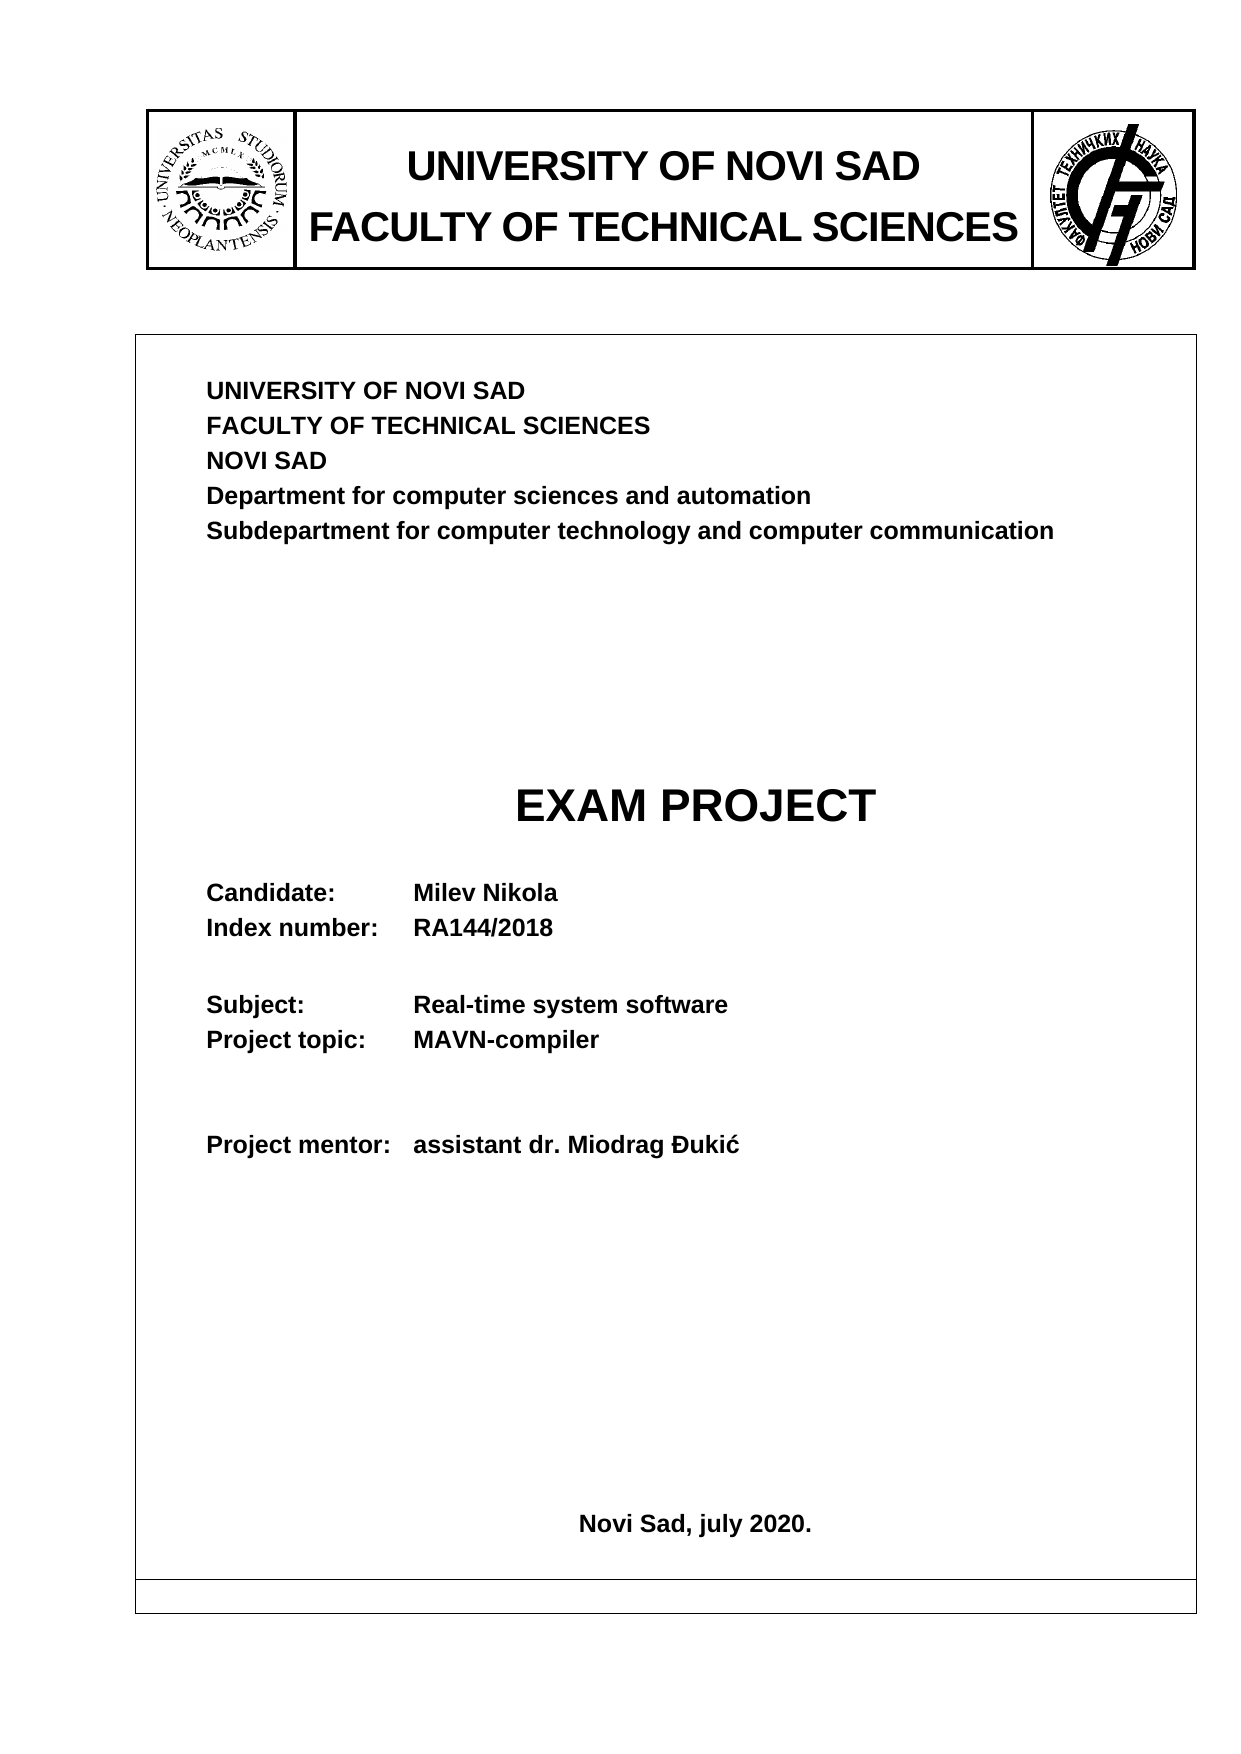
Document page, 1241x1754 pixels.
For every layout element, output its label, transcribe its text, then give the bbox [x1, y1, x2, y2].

table_cell [136, 1580, 1196, 1613]
table_header [125, 294, 1204, 1614]
table_header UNIVERSITY OF NOVI SAD FACULTY OF TECHNICAL SCIENCES NOVI SAD Department for computer sciences and automation Subdepartment for computer technology and computer communication EXAM PROJECT Candidate: Milev Nikola Index number: RА144/2018 Subject: Real-time system software Project topic: MAVN-compiler Project mentor: assistant dr. Miodrag Đukić Novi Sad, july 2020. [136, 335, 1196, 1579]
picture [1050, 124, 1177, 266]
